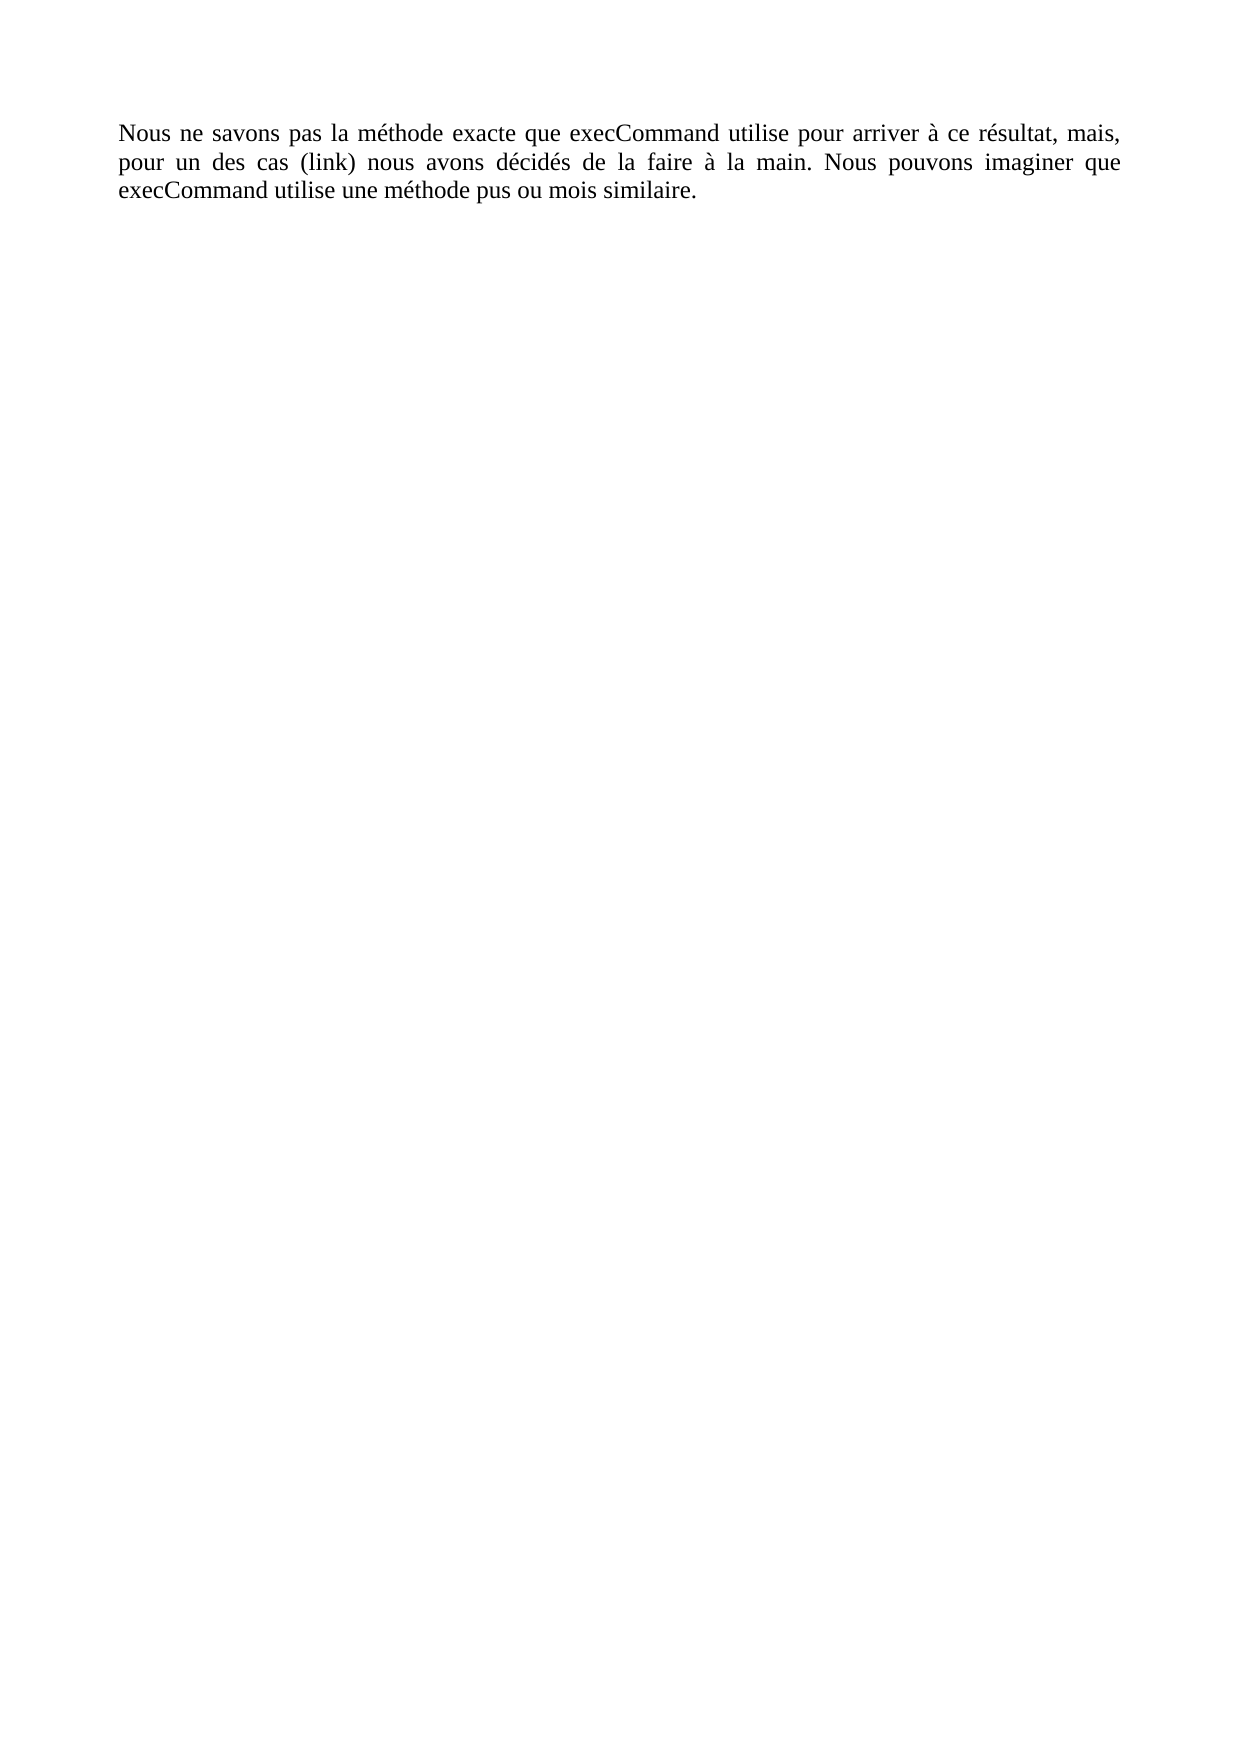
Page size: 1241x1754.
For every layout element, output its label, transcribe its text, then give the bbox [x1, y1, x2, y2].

text Nous ne savons pas la méthode exacte que execCommand utilise pour arriver à ce résultat, mais, pour un des cas (link) nous avons décidés de la faire à la main. Nous pouvons imaginer que execCommand utilise une méthode pus ou mois similaire. [118, 118, 1122, 204]
